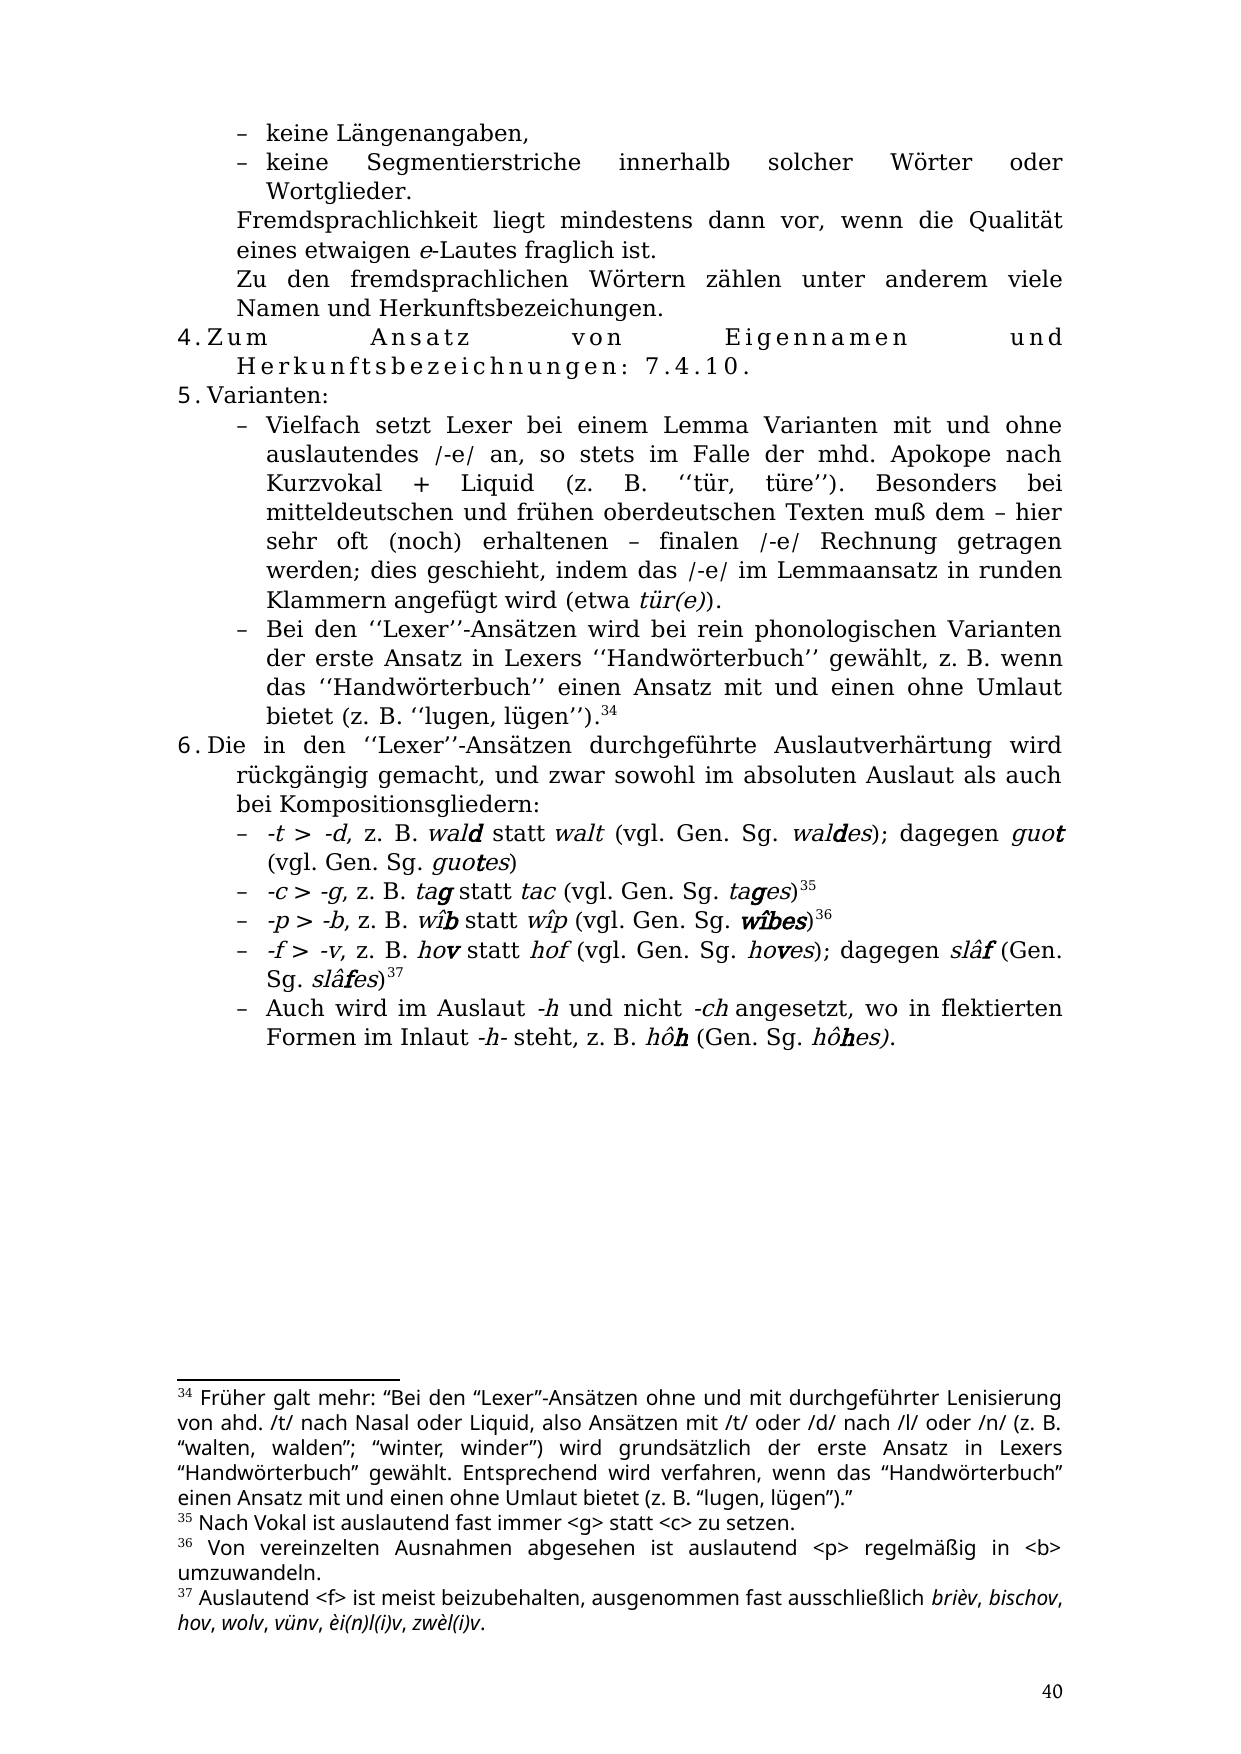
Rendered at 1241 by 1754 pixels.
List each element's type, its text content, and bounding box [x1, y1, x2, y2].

text Von vereinzelten Ausnahmen abgesehen ist auslautend <p> regelmäßig in <b> umzuwandeln. [177, 1536, 1063, 1586]
text – Auch wird im Auslaut -h und nicht -ch angesetzt, wo in flektierten Formen im Inlaut -h- steht, z. B. hôh (Gen. Sg. hôhes). [236, 993, 1063, 1051]
text Fremd­sprach­­lich­keit liegt mindestens dann vor, wenn die Qualität eines etwaigen e-Lautes fraglich ist. [236, 206, 1063, 264]
text Auslautend <f> ist meist beizubehalten, ausgenommen fast ausschließlich brièv, bischov, hov, wolv, vünv, èi(n)l(i)v, zwèl(i)v. [177, 1586, 1063, 1636]
text – -t > -d, z. B. wald statt walt (vgl. Gen. Sg. waldes); dagegen guot (vgl. Gen. Sg. guotes) [236, 818, 1063, 876]
list Die in den ‘‘Lexer’’-Ansätzen durchgeführte Auslautverhärtung wird rückgängig gemacht, und zwar sowohl im absoluten Auslaut als auch bei Kompositionsgliedern: [177, 731, 1063, 818]
list Zum Ansatz von Eigennamen und Herkunftsbezeichnungen: 7.4.10. [177, 322, 1063, 381]
list Varianten: [177, 381, 1063, 410]
text Nach Vokal ist auslautend fast immer <g> statt <c> zu setzen. [177, 1511, 1063, 1536]
text – -p > -b, z. B. wîb statt wîp (vgl. Gen. Sg. wîbes) [236, 906, 1063, 935]
text Früher galt mehr: ‘‘Bei den ‘‘Lexer’’-Ansätzen ohne und mit durchgeführter Lenisierung von ahd. /t/ nach Nasal oder Liquid, also Ansätzen mit /t/ oder /d/ nach /l/ oder /n/ (z. B. ‘‘walten, walden’’; ‘‘winter, winder’’) wird grundsätzlich der erste Ansatz in Lexers ‘‘Handwörterbuch’’ gewählt. Ent­spre­chend wird verfahren, wenn das ‘‘Handwörterbuch’’ einen Ansatz mit und einen ohne Umlaut bietet (z. B. ‘‘lugen, lügen’’).’’ [177, 1386, 1063, 1511]
text – keine Längenangaben, [236, 118, 1063, 147]
text – Bei den ‘‘Lexer’’-Ansätzen wird bei rein phonologischen Varianten der erste Ansatz in Lexers ‘‘Handwörterbuch’’ gewählt, z. B. wenn das ‘‘Handwörterbuch’’ einen Ansatz mit und einen ohne Umlaut bietet (z. B. ‘‘lugen, lügen’’). [236, 614, 1063, 731]
text – keine Segmentierstriche innerhalb solcher Wörter oder Wortglieder. [236, 147, 1063, 206]
text – -c > -g, z. B. tag statt tac (vgl. Gen. Sg. tages) [236, 876, 1063, 906]
text Zu den fremdsprach­lichen Wörtern zählen unter anderem viele Namen und Herkunftsbezeichungen. [236, 264, 1063, 322]
text – Vielfach setzt Lexer bei einem Lemma Varianten mit und ohne auslautendes /-e/ an, so stets im Falle der mhd. Apokope nach Kurzvokal + Liquid (z. B. ‘‘tür, türe’’). Besonders bei mitteldeutschen und frühen oberdeutschen Texten muß dem – hier sehr oft (noch) erhaltenen – finalen /-e/ Rechnung getragen werden; dies geschieht, indem das /-e/ im Lemmaansatz in runden Klammern angefügt wird (etwa tür(e)). [236, 410, 1063, 614]
text – -f > -v, z. B. hov statt hof (vgl. Gen. Sg. hoves); dagegen slâf (Gen. Sg. slâfes) [236, 935, 1063, 993]
